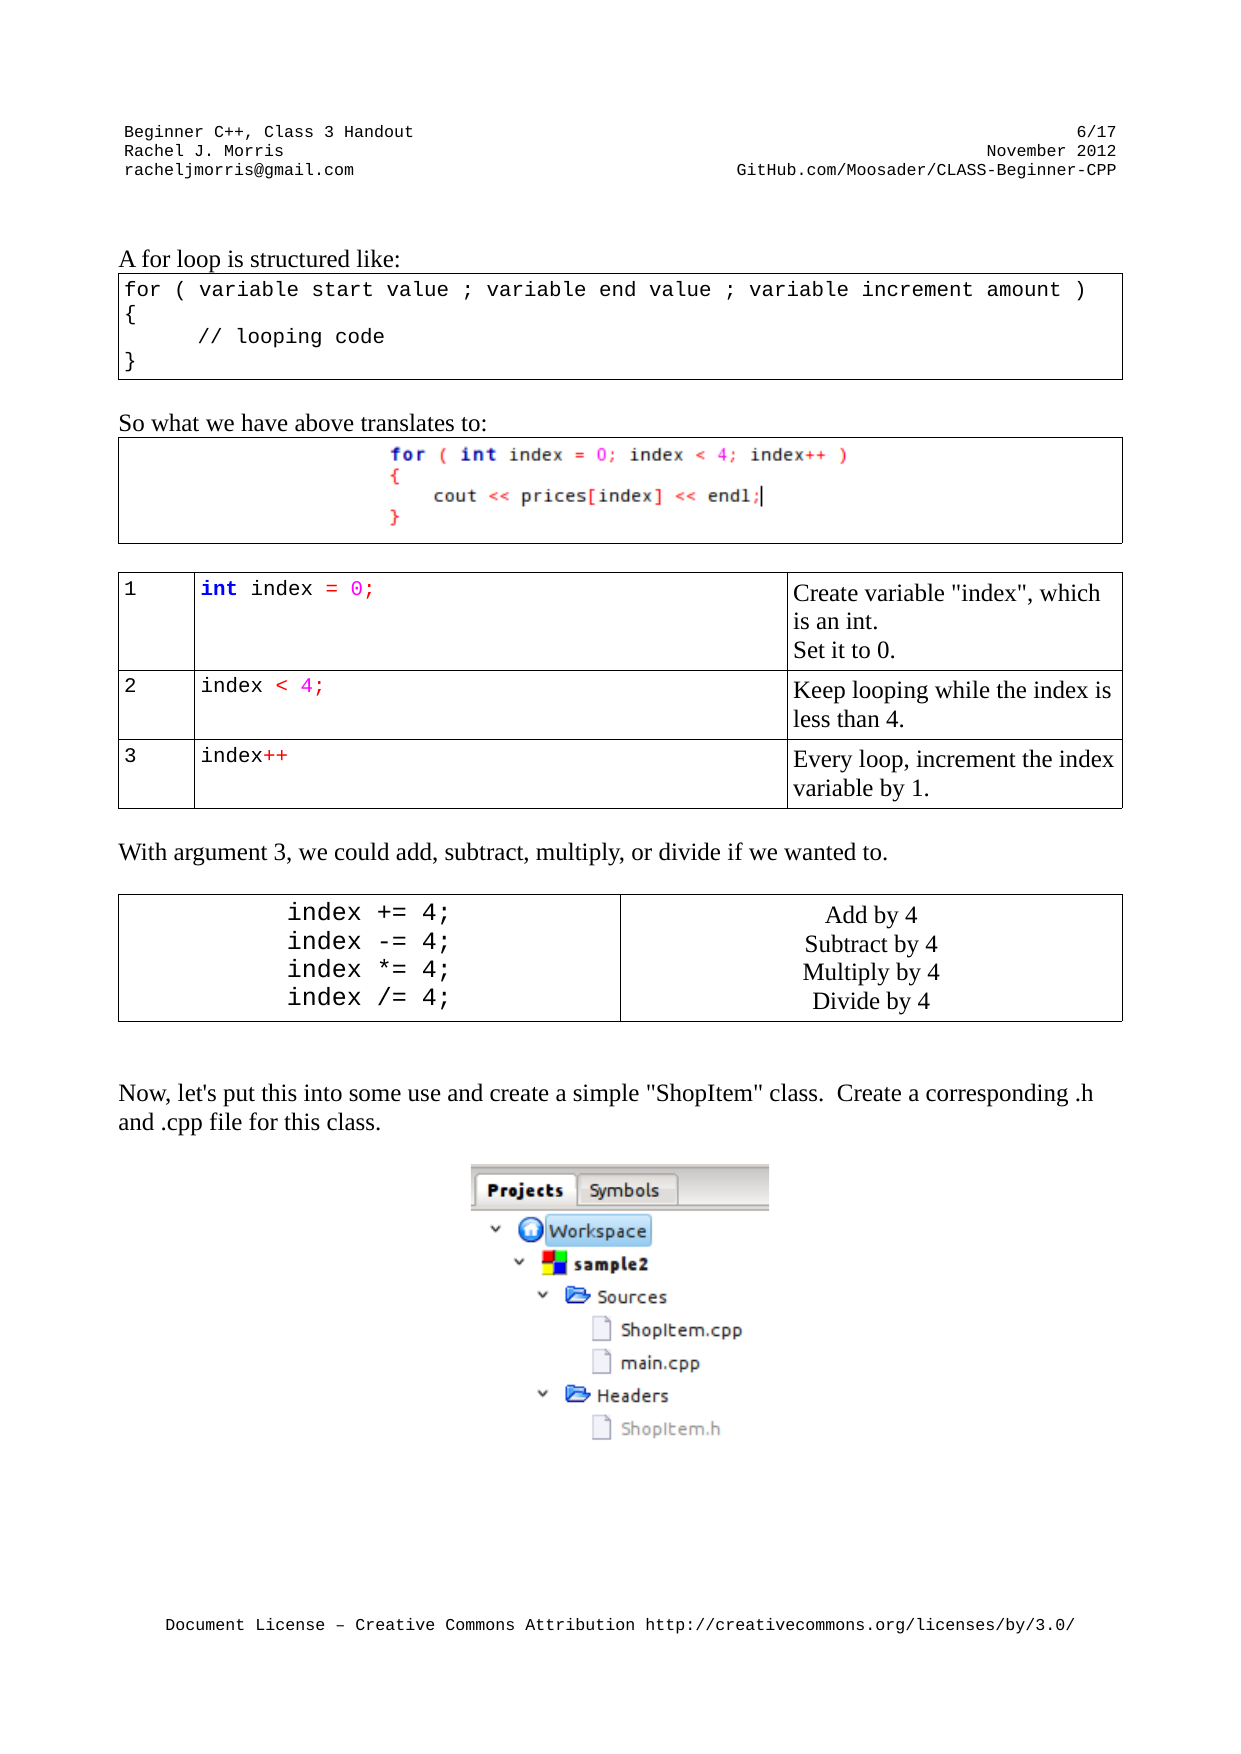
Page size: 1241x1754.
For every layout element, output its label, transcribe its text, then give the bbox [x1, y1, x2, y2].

table_cell 3 [119, 740, 194, 808]
text With argument 3, we could add, subtract, multiply, or divide if we wanted to. [118, 837, 1122, 865]
text A for loop is structured like: [118, 244, 1122, 273]
table_header int index = 0; [195, 573, 787, 670]
table_cell 2 [119, 671, 194, 739]
table_cell index < 4; [195, 671, 787, 739]
picture [385, 442, 855, 532]
table_cell Every loop, increment the index variable by 1. [788, 740, 1122, 808]
table_header Create variable "index", which is an int. Set it to 0. [788, 573, 1122, 670]
table_header index += 4; index -= 4; index *= 4; index /= 4; [119, 895, 620, 1021]
table_header 1 [119, 573, 194, 670]
text So what we have above translates to: [118, 408, 1122, 437]
table_cell index++ [195, 740, 787, 808]
table_header [119, 438, 1122, 543]
table_header for ( variable start value ; variable end value ; variable increment amount ) { // looping code } [119, 274, 1122, 379]
table_header Add by 4 Subtract by 4 Multiply by 4 Divide by 4 [621, 895, 1122, 1021]
picture [470, 1164, 770, 1462]
text Now, let's put this into some use and create a simple "ShopItem" class. Create a corresponding .h and .cpp file for this class. [118, 1078, 1122, 1136]
table_cell Keep looping while the index is less than 4. [788, 671, 1122, 739]
